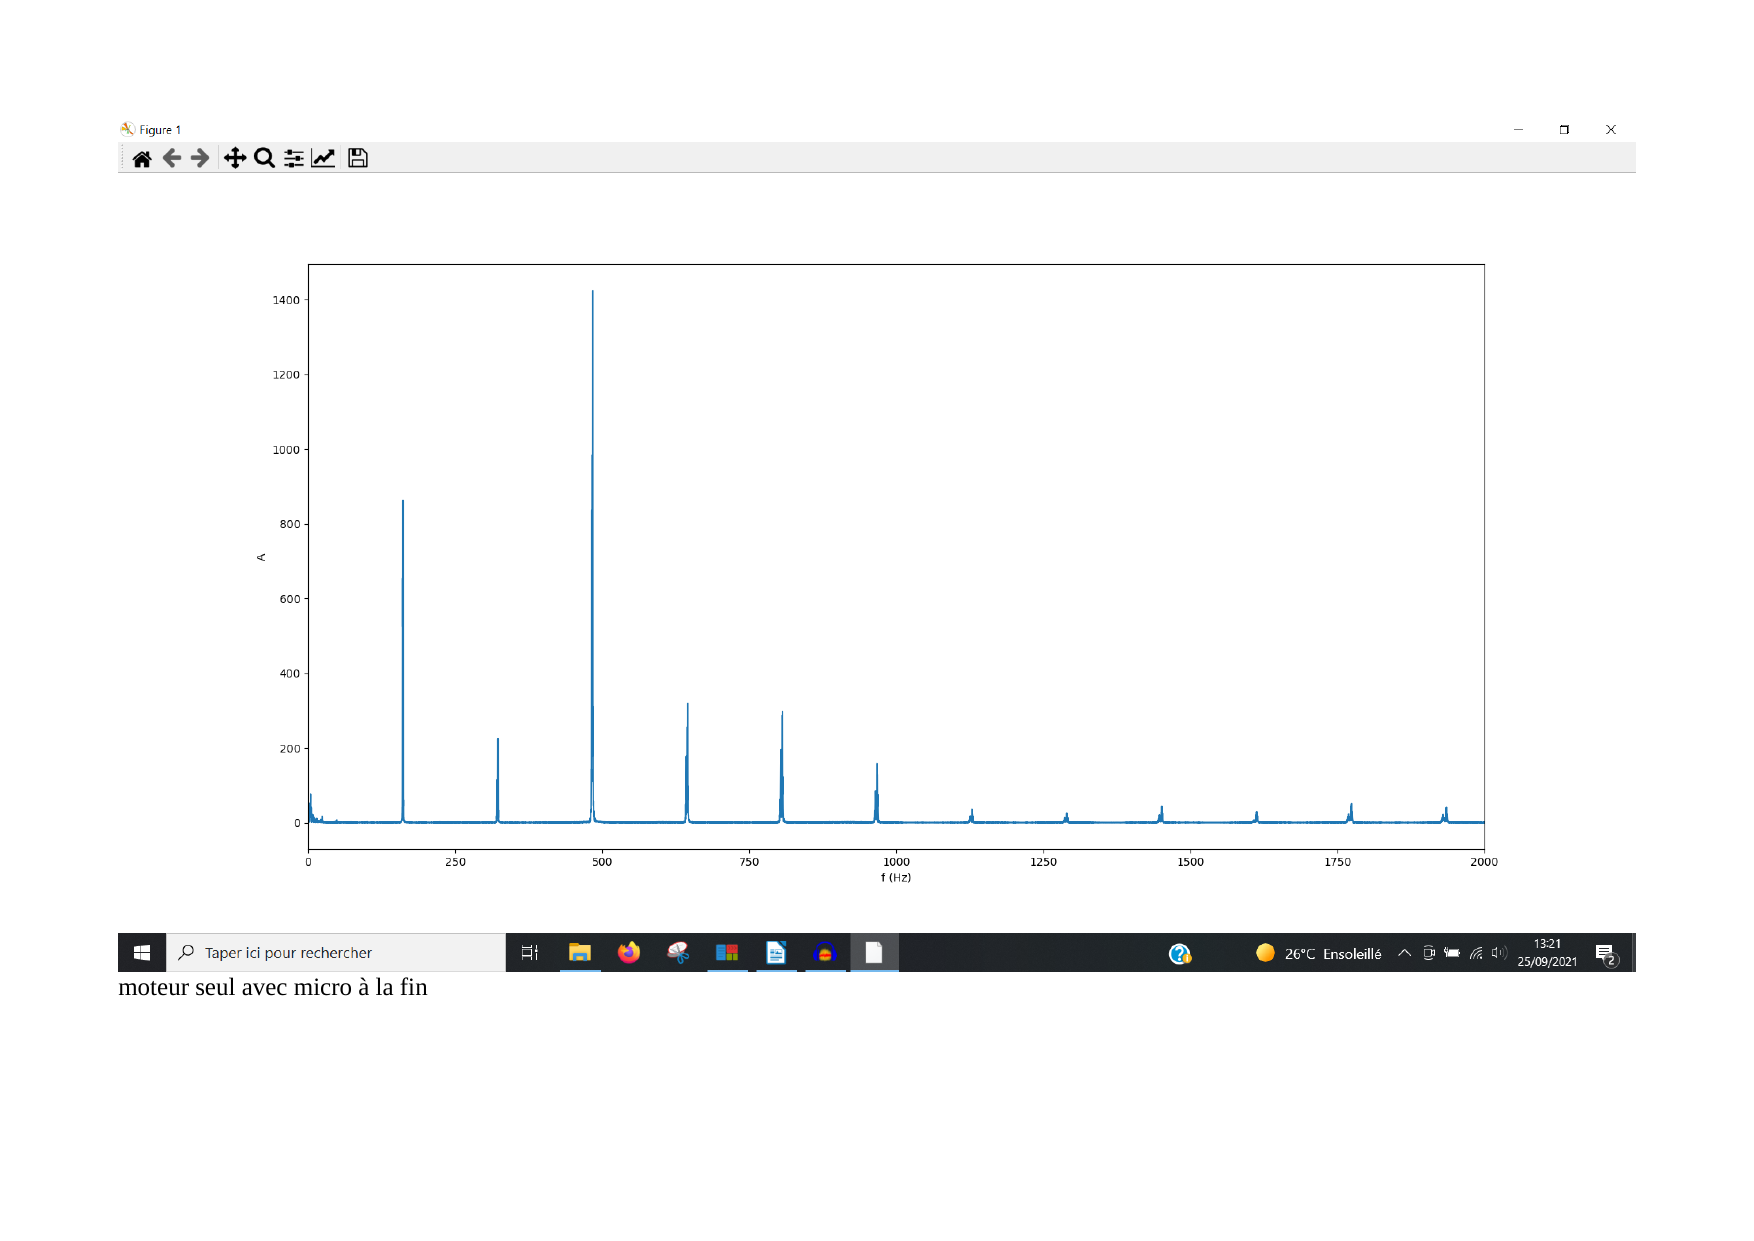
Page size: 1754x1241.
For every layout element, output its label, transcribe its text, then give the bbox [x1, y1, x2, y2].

picture [118, 118, 1636, 972]
text moteur seul avec micro à la fin [118, 972, 1636, 1001]
